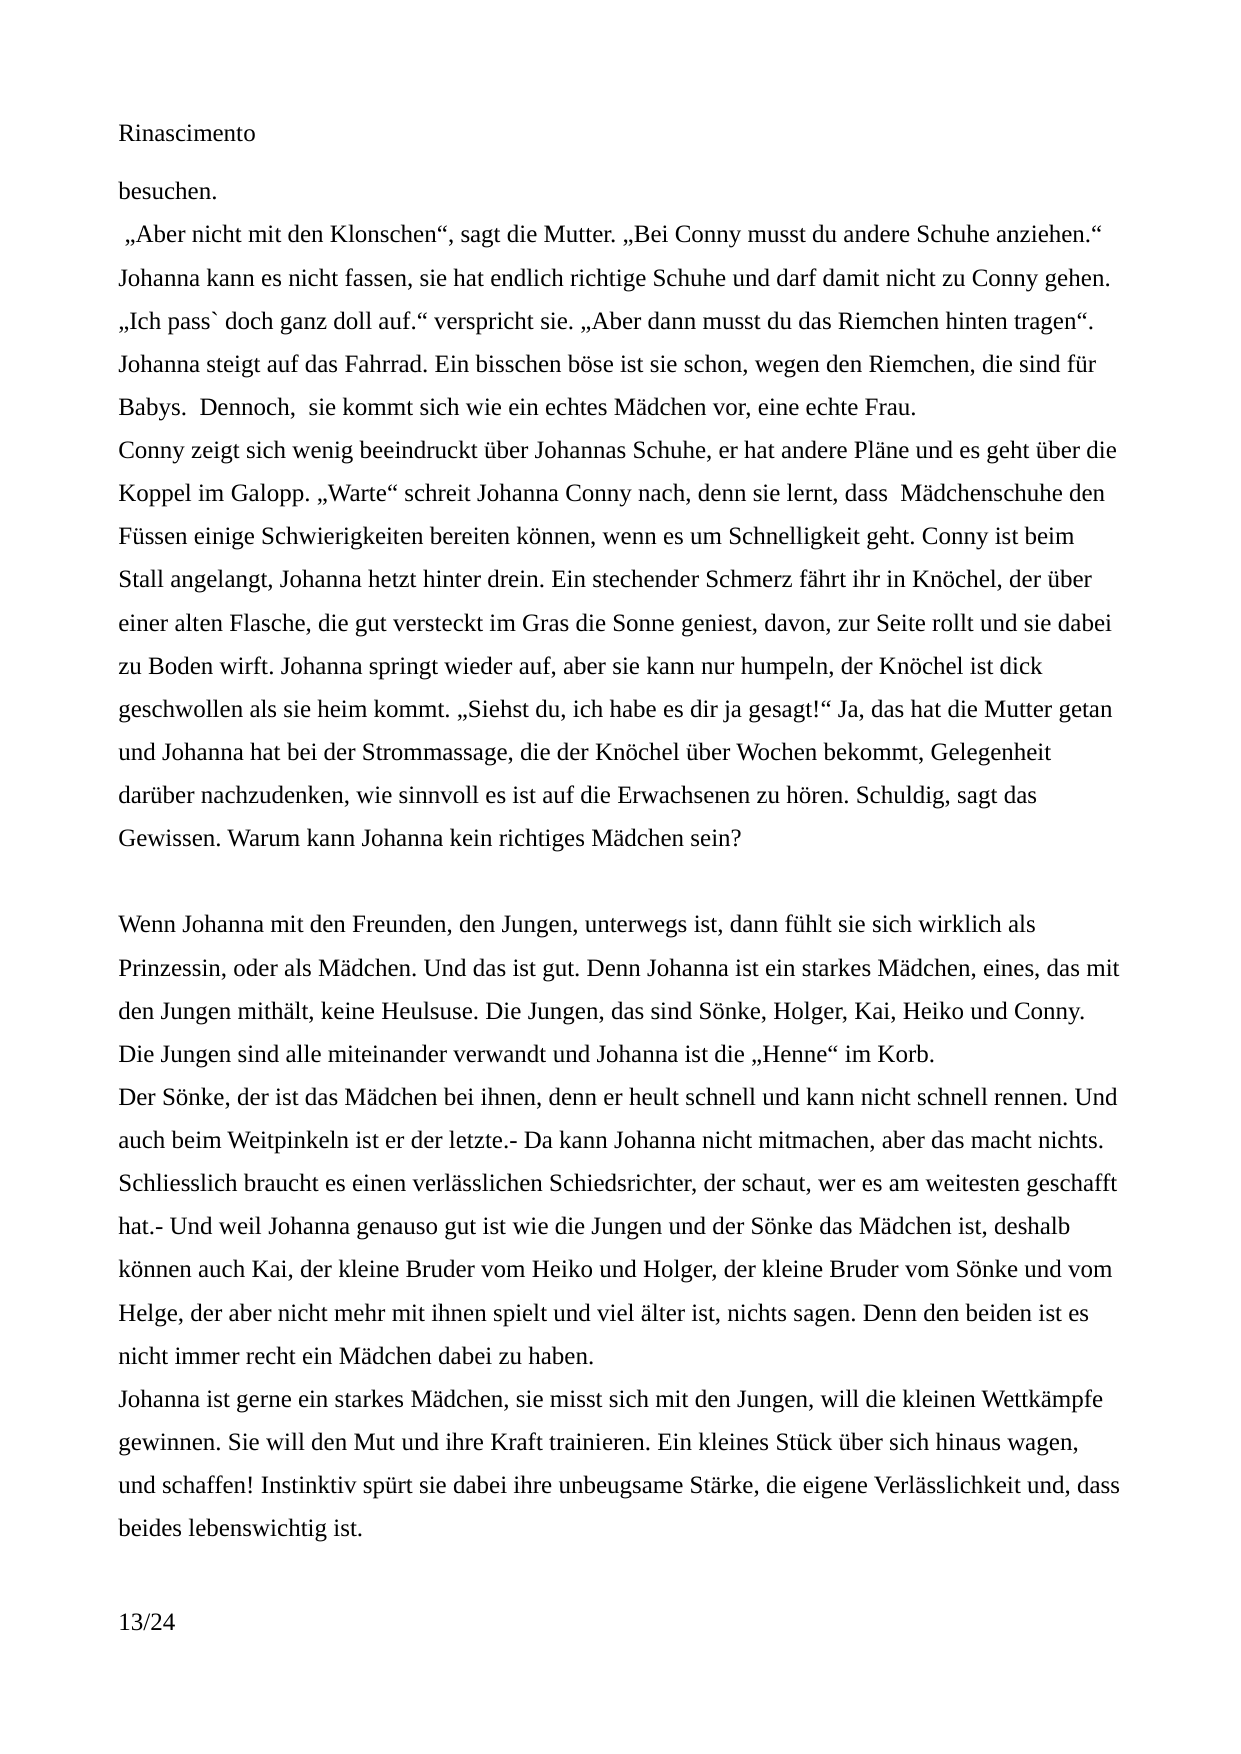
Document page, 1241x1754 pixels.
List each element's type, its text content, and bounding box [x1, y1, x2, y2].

text Wenn Johanna mit den Freunden, den Jungen, unterwegs ist, dann fühlt sie sich wirklich als Prinzessin, oder als Mädchen. Und das ist gut. Denn Johanna ist ein starkes Mädchen, eines, das mit den Jungen mithält, keine Heulsuse. Die Jungen, das sind Sönke, Holger, Kai, Heiko und Conny. [118, 909, 1122, 1024]
text besuchen. [118, 176, 1122, 205]
text Der Sönke, der ist das Mädchen bei ihnen, denn er heult schnell und kann nicht schnell rennen. Und auch beim Weitpinkeln ist er der letzte.- Da kann Johanna nicht mitmachen, aber das macht nichts. Schliesslich braucht es einen verlässlichen Schiedsrichter, der schaut, wer es am weitesten geschafft hat.- Und weil Johanna genauso gut ist wie die Jungen und der Sönke das Mädchen ist, deshalb können auch Kai, der kleine Bruder vom Heiko und Holger, der kleine Bruder vom Sönke und vom Helge, der aber nicht mehr mit ihnen spielt und viel älter ist, nichts sagen. Denn den beiden ist es nicht immer recht ein Mädchen dabei zu haben. [118, 1082, 1122, 1369]
text Die Jungen sind alle miteinander verwandt und Johanna ist die „Henne“ im Korb. [118, 1039, 1122, 1068]
text Johanna ist gerne ein starkes Mädchen, sie misst sich mit den Jungen, will die kleinen Wettkämpfe gewinnen. Sie will den Mut und ihre Kraft trainieren. Ein kleines Stück über sich hinaus wagen, und schaffen! Instinktiv spürt sie dabei ihre unbeugsame Stärke, die eigene Verlässlichkeit und, dass beides lebenswichtig ist. [118, 1384, 1122, 1542]
text „Aber nicht mit den Klonschen“, sagt die Mutter. „Bei Conny musst du andere Schuhe anziehen.“ Johanna kann es nicht fassen, sie hat endlich richtige Schuhe und darf damit nicht zu Conny gehen. „Ich pass` doch ganz doll auf.“ verspricht sie. „Aber dann musst du das Riemchen hinten tragen“. Johanna steigt auf das Fahrrad. Ein bisschen böse ist sie schon, wegen den Riemchen, die sind für Babys. Dennoch, sie kommt sich wie ein echtes Mädchen vor, eine echte Frau. [118, 219, 1122, 421]
text Conny zeigt sich wenig beeindruckt über Johannas Schuhe, er hat andere Pläne und es geht über die Koppel im Galopp. „Warte“ schreit Johanna Conny nach, denn sie lernt, dass Mädchenschuhe den Füssen einige Schwierigkeiten bereiten können, wenn es um Schnelligkeit geht. Conny ist beim Stall angelangt, Johanna hetzt hinter drein. Ein stechender Schmerz fährt ihr in Knöchel, der über einer alten Flasche, die gut versteckt im Gras die Sonne geniest, davon, zur Seite rollt und sie dabei zu Boden wirft. Johanna springt wieder auf, aber sie kann nur humpeln, der Knöchel ist dick geschwollen als sie heim kommt. „Siehst du, ich habe es dir ja gesagt!“ Ja, das hat die Mutter getan und Johanna hat bei der Strommassage, die der Knöchel über Wochen bekommt, Gelegenheit darüber nachzudenken, wie sinnvoll es ist auf die Erwachsenen zu hören. Schuldig, sagt das Gewissen. Warum kann Johanna kein richtiges Mädchen sein? [118, 435, 1122, 852]
